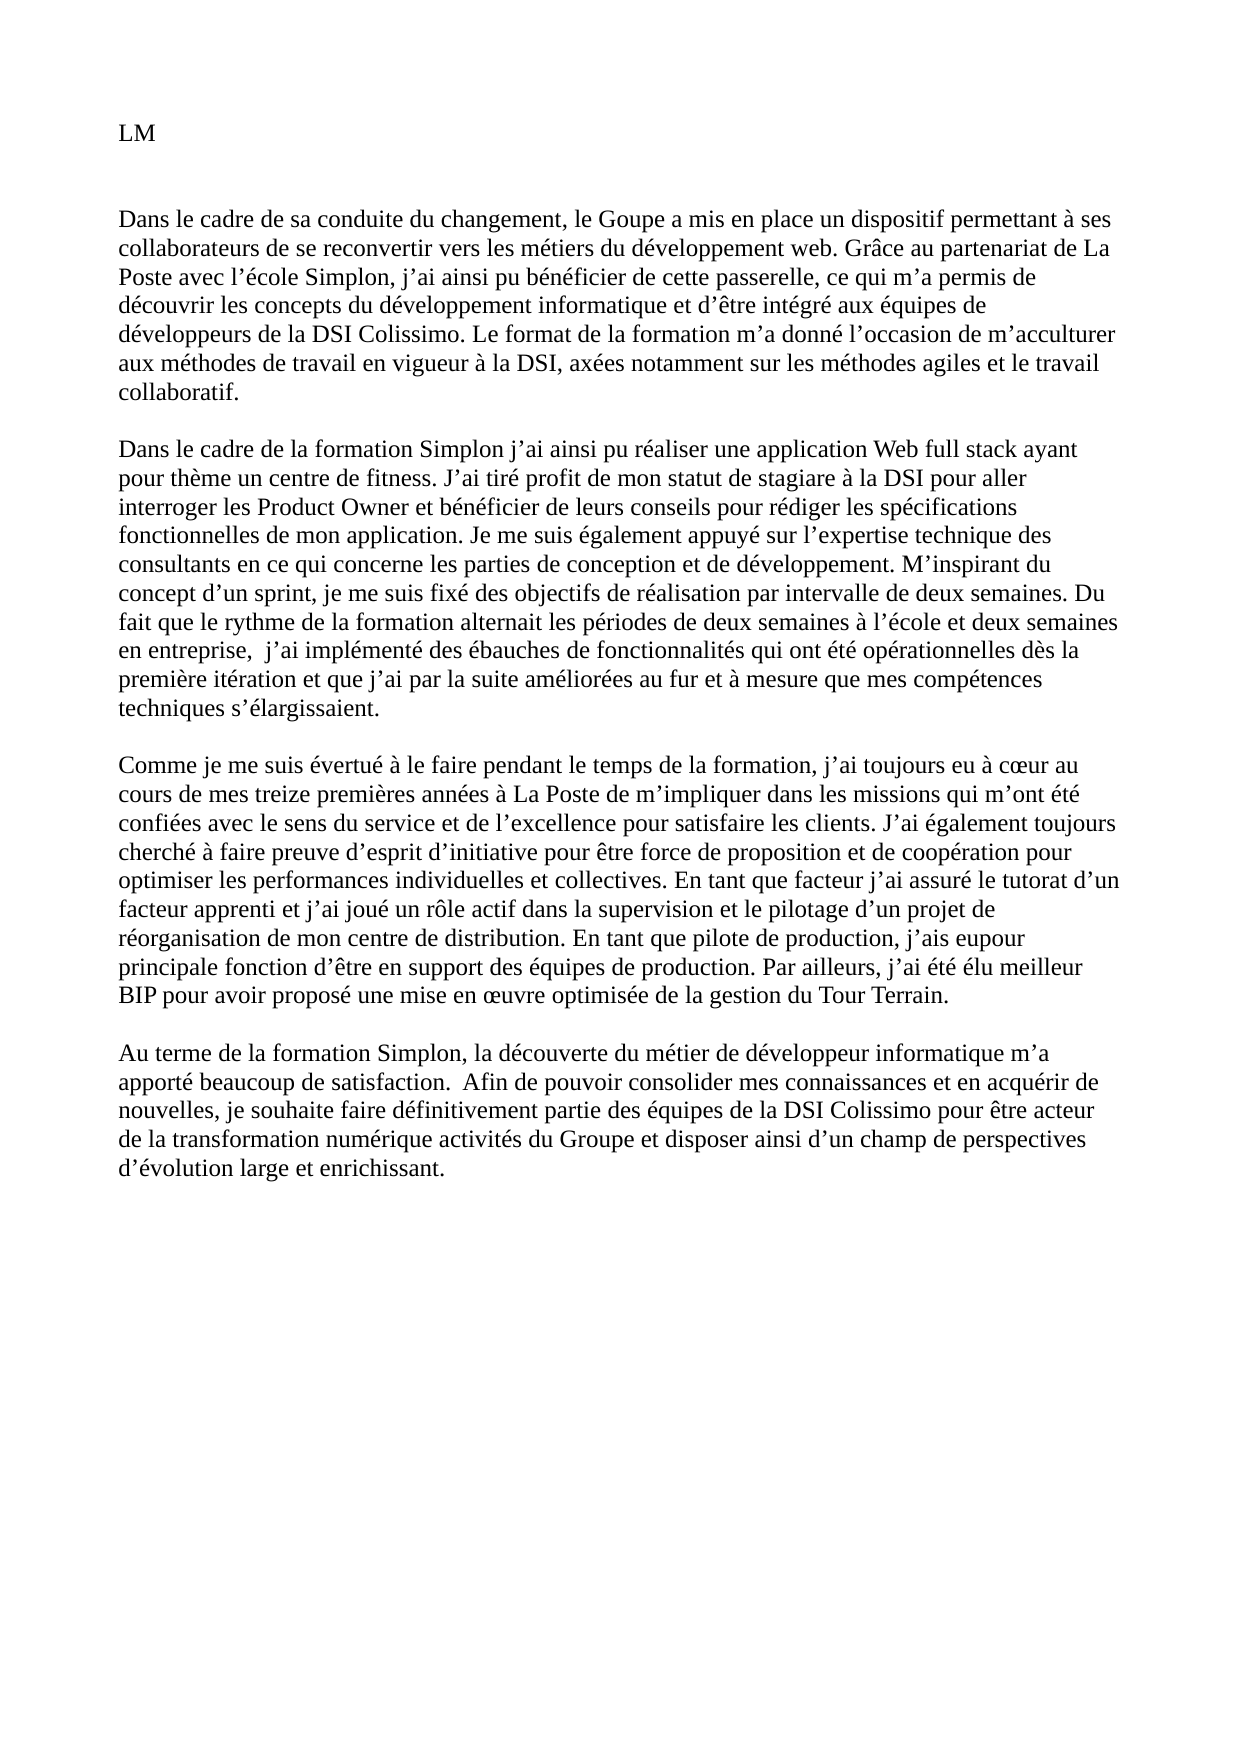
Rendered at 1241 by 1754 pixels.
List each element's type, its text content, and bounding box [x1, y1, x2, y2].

text Comme je me suis évertué à le faire pendant le temps de la formation, j’ai toujours eu à cœur au cours de mes treize premières années à La Poste de m’impliquer dans les missions qui m’ont été confiées avec le sens du service et de l’excellence pour satisfaire les clients. J’ai également toujours cherché à faire preuve d’esprit d’initiative pour être force de proposition et de coopération pour optimiser les performances individuelles et collectives. En tant que facteur j’ai assuré le tutorat d’un facteur apprenti et j’ai joué un rôle actif dans la supervision et le pilotage d’un projet de réorganisation de mon centre de distribution. En tant que pilote de production, j’ais eupour principale fonction d’être en support des équipes de production. Par ailleurs, j’ai été élu meilleur BIP pour avoir proposé une mise en œuvre optimisée de la gestion du Tour Terrain. [118, 751, 1122, 1009]
text Au terme de la formation Simplon, la découverte du métier de développeur informatique m’a apporté beaucoup de satisfaction. Afin de pouvoir consolider mes connaissances et en acquérir de nouvelles, je souhaite faire définitivement partie des équipes de la DSI Colissimo pour être acteur de la transformation numérique activités du Groupe et disposer ainsi d’un champ de perspectives d’évolution large et enrichissant. [118, 1038, 1122, 1182]
text Dans le cadre de la formation Simplon j’ai ainsi pu réaliser une application Web full stack ayant pour thème un centre de fitness. J’ai tiré profit de mon statut de stagiare à la DSI pour aller interroger les Product Owner et bénéficier de leurs conseils pour rédiger les spécifications fonctionnelles de mon application. Je me suis également appuyé sur l’expertise technique des consultants en ce qui concerne les parties de conception et de développement. M’inspirant du concept d’un sprint, je me suis fixé des objectifs de réalisation par intervalle de deux semaines. Du fait que le rythme de la formation alternait les périodes de deux semaines à l’école et deux semaines en entreprise, j’ai implémenté des ébauches de fonctionnalités qui ont été opérationnelles dès la première itération et que j’ai par la suite améliorées au fur et à mesure que mes compétences techniques s’élargissaient. [118, 434, 1122, 722]
text LM [118, 118, 1122, 147]
text Dans le cadre de sa conduite du changement, le Goupe a mis en place un dispositif permettant à ses collaborateurs de se reconvertir vers les métiers du développement web. Grâce au partenariat de La Poste avec l’école Simplon, j’ai ainsi pu bénéficier de cette passerelle, ce qui m’a permis de découvrir les concepts du développement informatique et d’être intégré aux équipes de développeurs de la DSI Colissimo. Le format de la formation m’a donné l’occasion de m’acculturer aux méthodes de travail en vigueur à la DSI, axées notamment sur les méthodes agiles et le travail collaboratif. [118, 204, 1122, 406]
